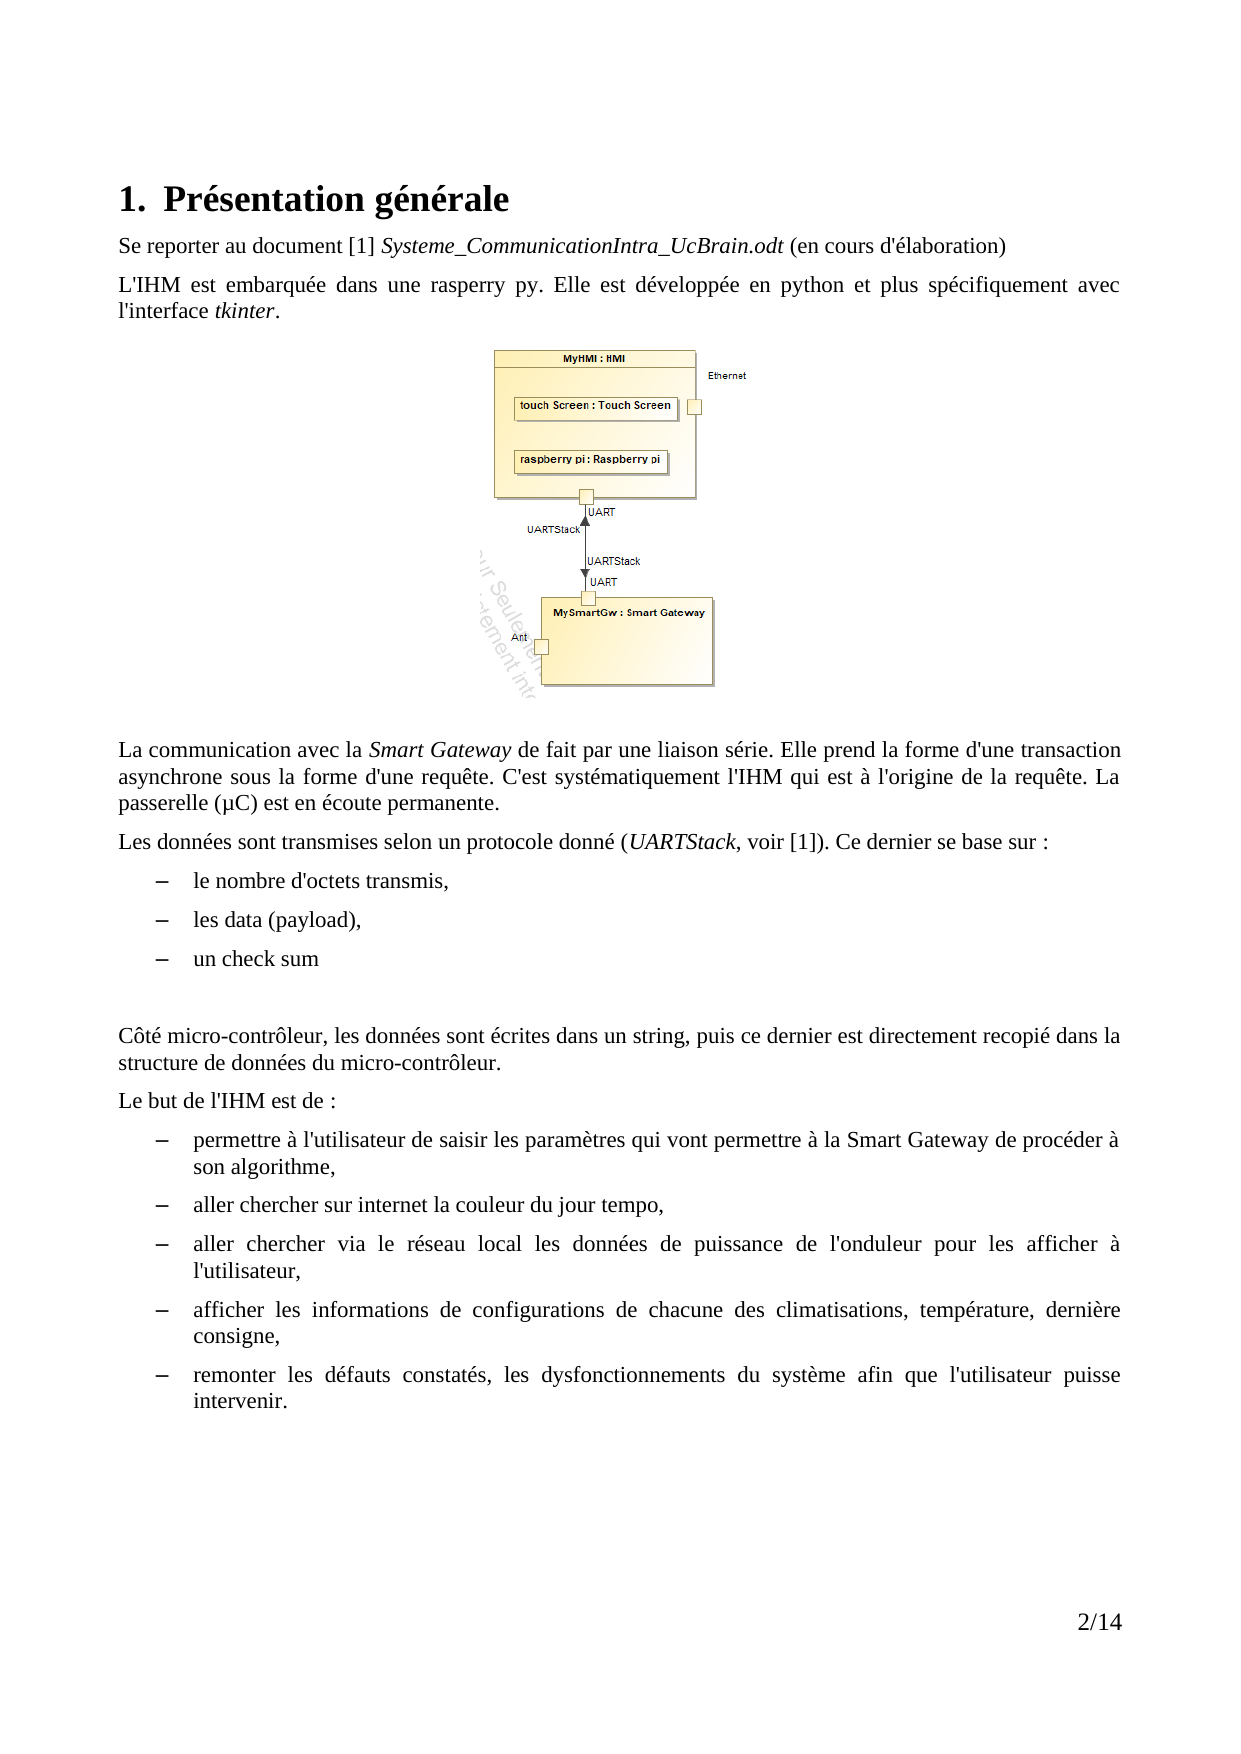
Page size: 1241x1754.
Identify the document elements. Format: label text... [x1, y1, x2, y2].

list un check sum [156, 944, 1122, 971]
subtitle Présentation générale [118, 176, 1122, 219]
list afficher les informations de configurations de chacune des climatisations, température, dernière consigne, [156, 1296, 1122, 1348]
text Se reporter au document [1] Systeme_CommunicationIntra_UcBrain.odt (en cours d'élaboration) [118, 232, 1122, 258]
text La communication avec la Smart Gateway de fait par une liaison série. Elle prend la forme d'une transaction asynchrone sous la forme d'une requête. C'est systématiquement l'IHM qui est à l'origine de la requête. La passerelle (µC) est en écoute permanente. [118, 736, 1122, 816]
list aller chercher sur internet la couleur du jour tempo, [156, 1192, 1122, 1218]
list permettre à l'utilisateur de saisir les paramètres qui vont permettre à la Smart Gateway de procéder à son algorithme, [156, 1126, 1122, 1179]
text Côté micro-contrôleur, les données sont écrites dans un string, puis ce dernier est directement recopié dans la structure de données du micro-contrôleur. [118, 1022, 1122, 1075]
list remonter les défauts constatés, les dysfonctionnements du système afin que l'utilisateur puisse intervenir. [156, 1361, 1122, 1413]
list aller chercher via le réseau local les données de puissance de l'onduleur pour les afficher à l'utilisateur, [156, 1230, 1122, 1283]
list le nombre d'octets transmis, [156, 867, 1122, 893]
text L'IHM est embarquée dans une rasperry py. Elle est développée en python et plus spécifiquement avec l'interface tkinter. [118, 271, 1122, 323]
text Les données sont transmises selon un protocole donné (UARTStack, voir [1]). Ce dernier se base sur : [118, 828, 1122, 854]
list les data (payload), [156, 906, 1122, 932]
text Le but de l'IHM est de : [118, 1087, 1122, 1114]
